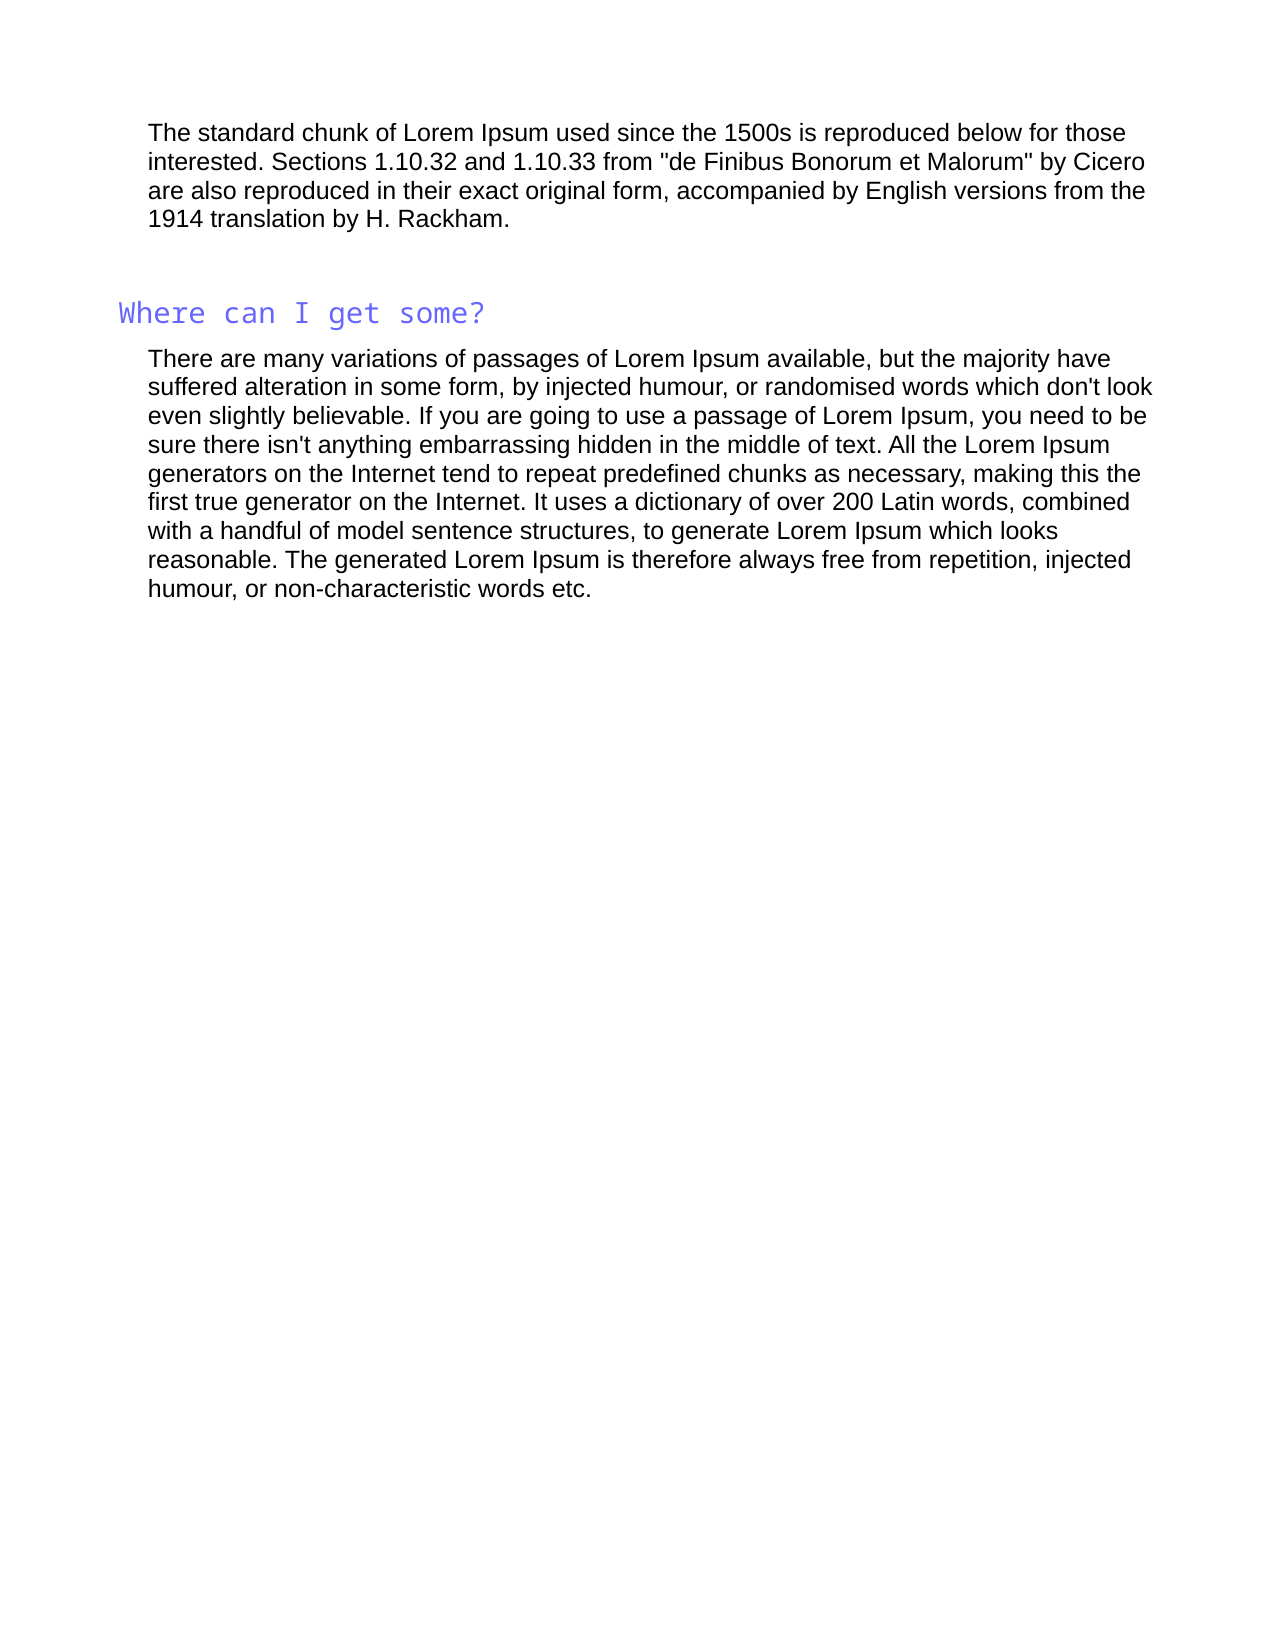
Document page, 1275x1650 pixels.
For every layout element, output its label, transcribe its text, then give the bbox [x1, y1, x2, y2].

text There are many variations of passages of Lorem Ipsum available, but the majority have suffered alteration in some form, by injected humour, or randomised words which don't look even slightly believable. If you are going to use a passage of Lorem Ipsum, you need to be sure there isn't anything embarrassing hidden in the middle of text. All the Lorem Ipsum generators on the Internet tend to repeat predefined chunks as necessary, making this the first true generator on the Internet. It uses a dictionary of over 200 Latin words, combined with a handful of model sentence structures, to generate Lorem Ipsum which looks reasonable. The generated Lorem Ipsum is therefore always free from repetition, injected humour, or non-characteristic words etc. [148, 344, 1157, 602]
text The standard chunk of Lorem Ipsum used since the 1500s is reproduced below for those interested. Sections 1.10.32 and 1.10.33 from "de Finibus Bonorum et Malorum" by Cicero are also reproduced in their exact original form, accompanied by English versions from the 1914 translation by H. Rackham. [148, 118, 1157, 233]
text Where can I get some? [118, 292, 1157, 332]
